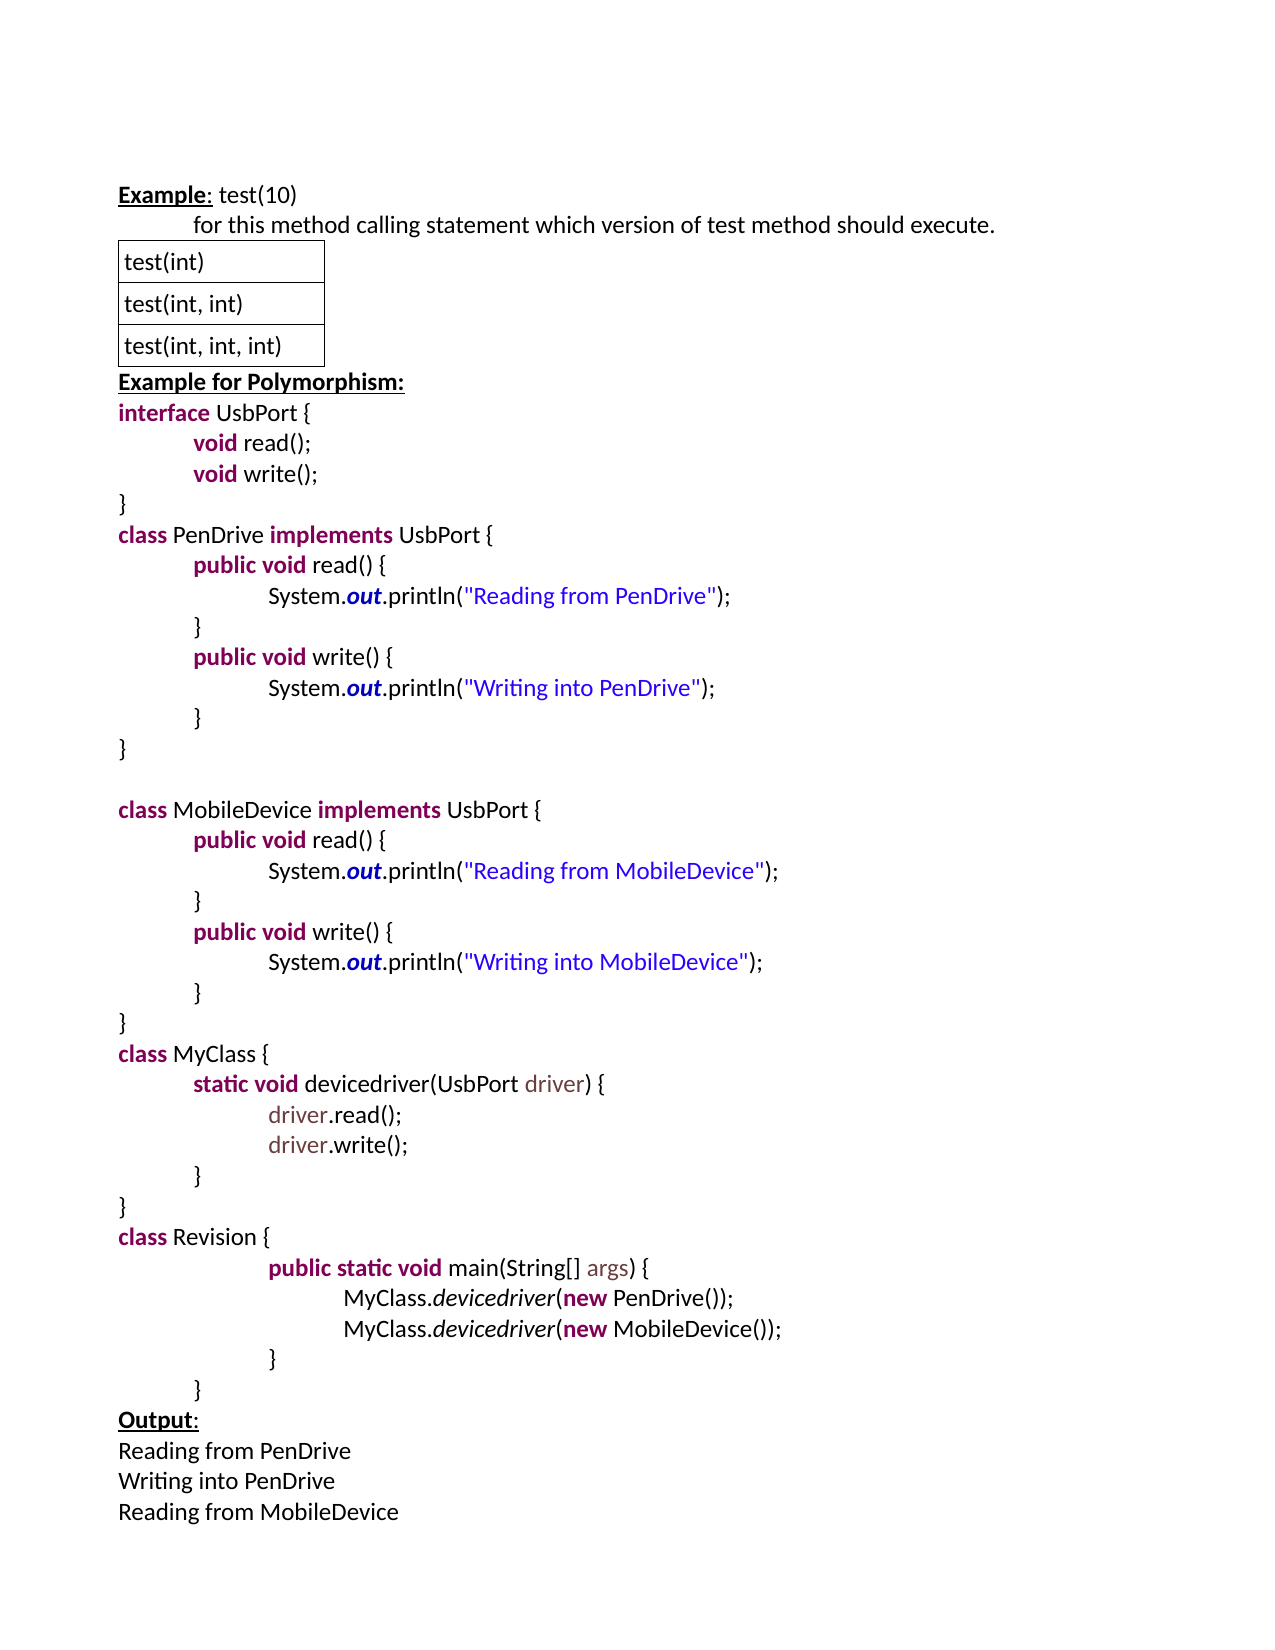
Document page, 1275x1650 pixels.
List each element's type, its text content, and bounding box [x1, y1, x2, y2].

text class PenDrive implements UsbPort { [118, 519, 1157, 550]
text System.out.println("Writing into MobileDevice"); [118, 946, 1157, 977]
text public void read() { [118, 824, 1157, 855]
text } [118, 1191, 1157, 1221]
text System.out.println("Reading from MobileDevice"); [118, 855, 1157, 885]
table_cell test(int, int, int) [119, 325, 324, 366]
table_cell test(int, int) [119, 283, 324, 324]
text public void write() { [118, 916, 1157, 946]
text public void read() { [118, 550, 1157, 580]
text class Revision { [118, 1221, 1157, 1252]
text Reading from PenDrive [118, 1435, 1157, 1465]
text } [118, 1343, 1157, 1374]
text } [118, 1007, 1157, 1038]
text public static void main(String[] args) { [118, 1252, 1157, 1282]
text Example for Polymorphism: [118, 367, 1157, 397]
text class MyClass { [118, 1038, 1157, 1068]
text } [118, 702, 1157, 733]
text } [118, 489, 1157, 519]
text } [118, 611, 1157, 641]
table_header test(int) [119, 241, 324, 282]
text for this method calling statement which version of test method should execute. [118, 210, 1157, 240]
text Writing into PenDrive [118, 1465, 1157, 1496]
text } [118, 977, 1157, 1007]
text class MobileDevice implements UsbPort { [118, 794, 1157, 824]
text } [118, 1160, 1157, 1191]
text System.out.println("Reading from PenDrive"); [118, 580, 1157, 611]
text driver.write(); [118, 1129, 1157, 1160]
text static void devicedriver(UsbPort driver) { [118, 1068, 1157, 1099]
text } [118, 733, 1157, 763]
text Reading from MobileDevice [118, 1496, 1157, 1526]
text interface UsbPort { [118, 397, 1157, 428]
text } [118, 885, 1157, 916]
text driver.read(); [118, 1099, 1157, 1129]
text System.out.println("Writing into PenDrive"); [118, 672, 1157, 702]
text MyClass.devicedriver(new MobileDevice()); [118, 1313, 1157, 1343]
text } [118, 1374, 1157, 1404]
text void write(); [118, 458, 1157, 489]
text MyClass.devicedriver(new PenDrive()); [118, 1282, 1157, 1313]
text public void write() { [118, 641, 1157, 672]
text Output: [118, 1404, 1157, 1435]
text void read(); [118, 428, 1157, 458]
text Example: test(10) [118, 179, 1157, 210]
